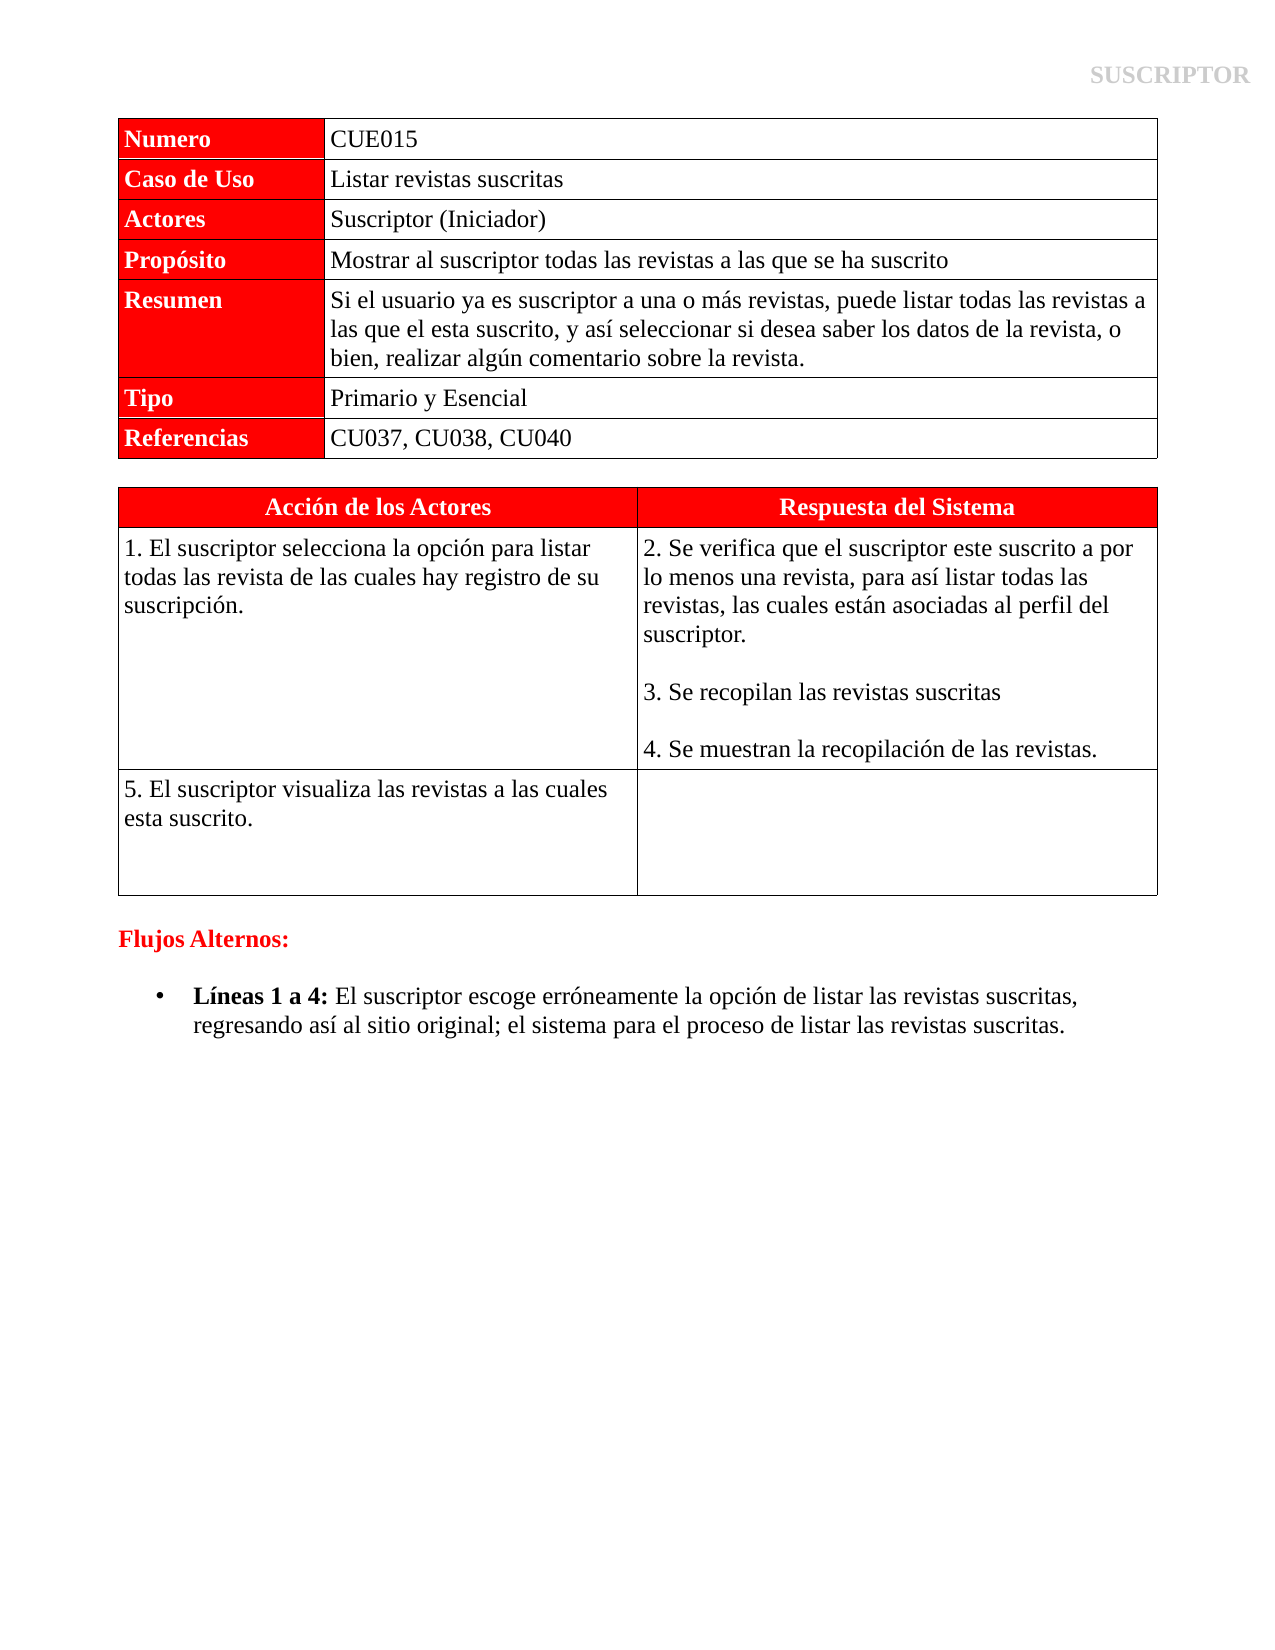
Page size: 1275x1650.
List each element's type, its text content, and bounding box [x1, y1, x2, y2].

list Líneas 1 a 4: El suscriptor escoge erróneamente la opción de listar las revistas suscritas, regresando así al sitio original; el sistema para el proceso de listar las revistas suscritas. [156, 981, 1157, 1039]
table_cell 1. El suscriptor selecciona la opción para listar todas las revista de las cuales hay registro de su suscripción. [119, 528, 637, 768]
table_cell Si el usuario ya es suscriptor a una o más revistas, puede listar todas las revistas a las que el esta suscrito, y así seleccionar si desea saber los datos de la revista, o bien, realizar algún comentario sobre la revista. [325, 280, 1157, 377]
table_cell Referencias [119, 419, 324, 458]
table_cell Tipo [119, 378, 324, 417]
table_cell Caso de Uso [119, 160, 324, 199]
table_cell 5. El suscriptor visualiza las revistas a las cuales esta suscrito. [119, 770, 637, 895]
table_cell Primario y Esencial [325, 378, 1157, 417]
table_header CUE015 [325, 119, 1157, 158]
table_cell Suscriptor (Iniciador) [325, 200, 1157, 239]
table_cell Propósito [119, 240, 324, 279]
table_cell CU037, CU038, CU040 [325, 419, 1157, 458]
text Flujos Alternos: [118, 924, 1157, 953]
table_header Respuesta del Sistema [638, 488, 1157, 527]
table_cell 2. Se verifica que el suscriptor este suscrito a por lo menos una revista, para así listar todas las revistas, las cuales están asociadas al perfil del suscriptor. 3. Se recopilan las revistas suscritas 4. Se muestran la recopilación de las revistas. [638, 528, 1157, 768]
table_cell Actores [119, 200, 324, 239]
table_cell Listar revistas suscritas [325, 160, 1157, 199]
table_header Numero [119, 119, 324, 158]
table_header Acción de los Actores [119, 488, 637, 527]
table_cell Resumen [119, 280, 324, 377]
table_cell [638, 770, 1157, 895]
table_cell Mostrar al suscriptor todas las revistas a las que se ha suscrito [325, 240, 1157, 279]
